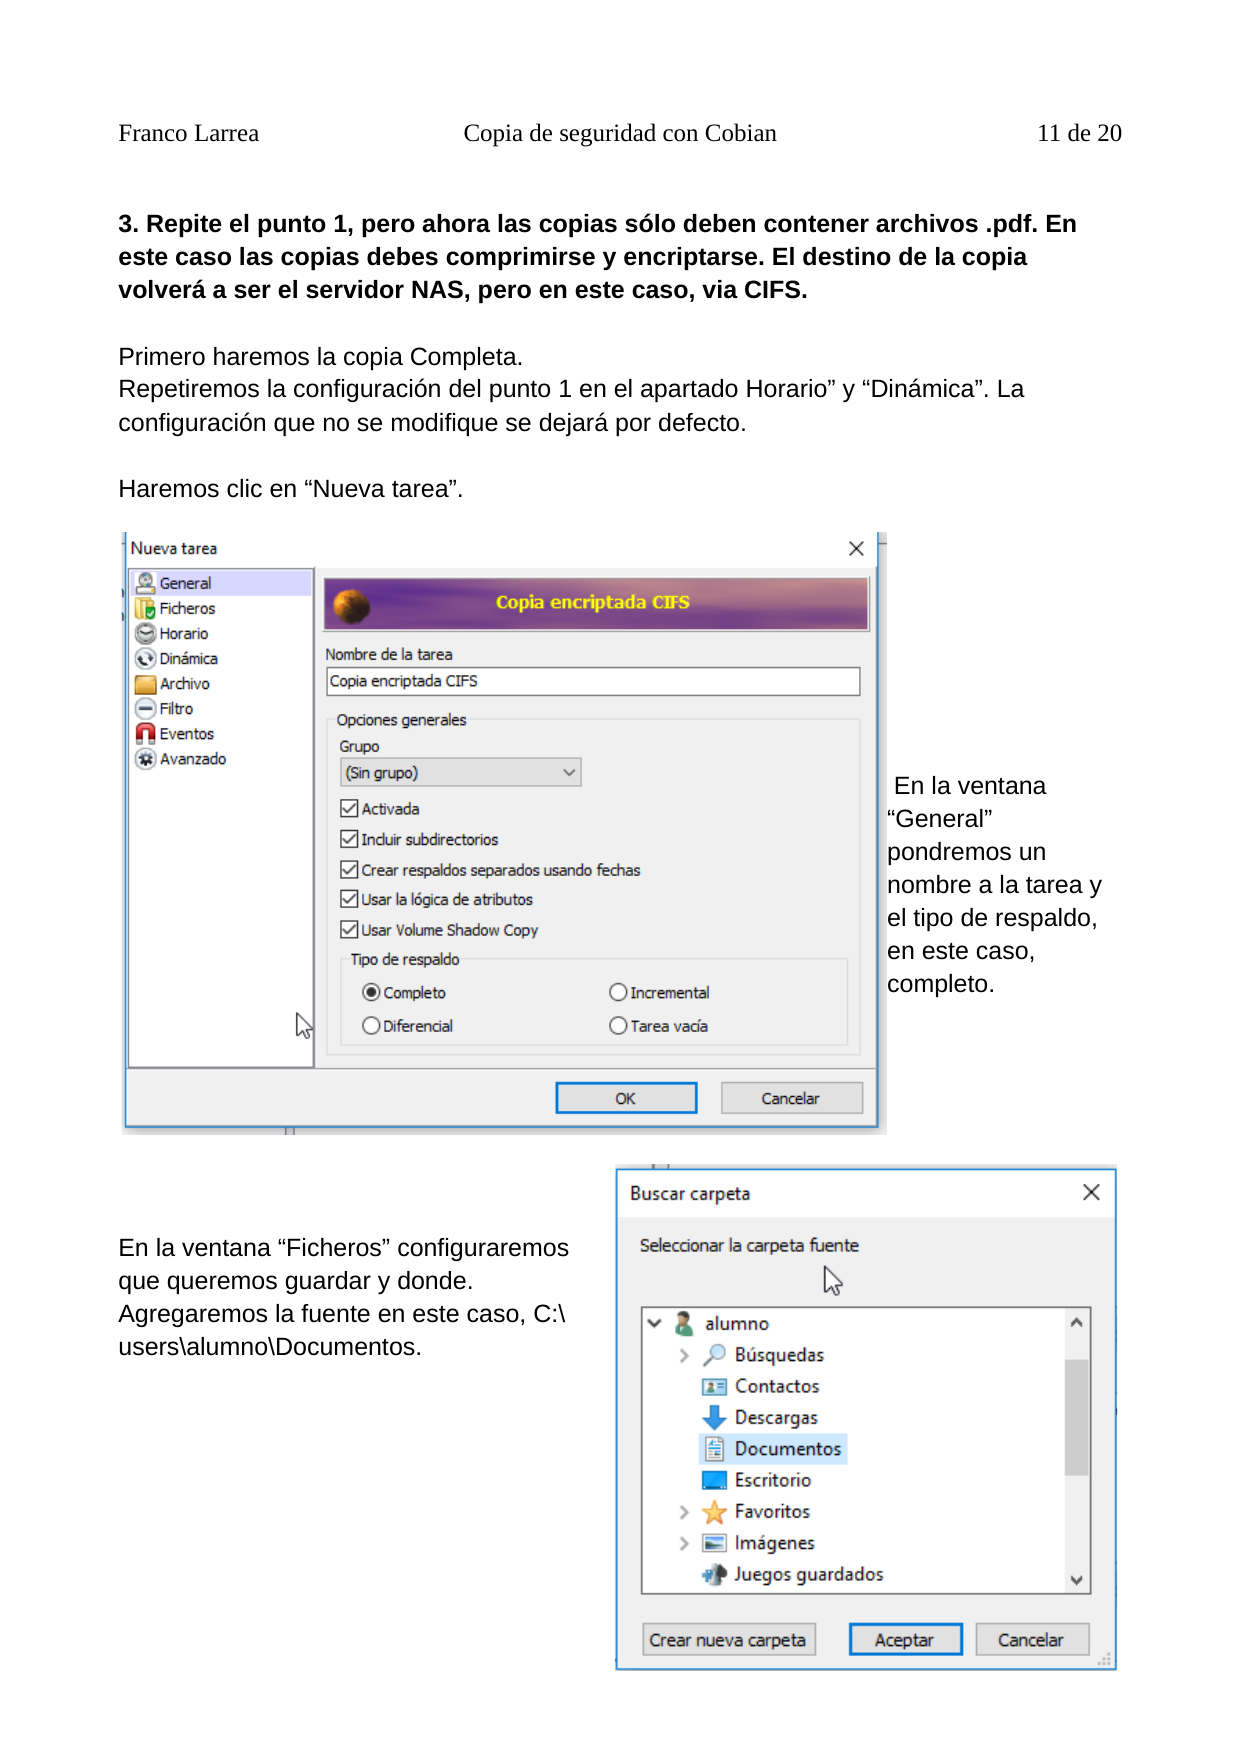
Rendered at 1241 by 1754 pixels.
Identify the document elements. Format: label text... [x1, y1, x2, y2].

text 3. Repite el punto 1, pero ahora las copias sólo deben contener archivos .pdf. En este caso las copias debes comprimirse y encriptarse. El destino de la copia volverá a ser el servidor NAS, pero en este caso, via CIFS. [118, 209, 1122, 304]
picture [121, 532, 887, 1135]
text Repetiremos la configuración del punto 1 en el apartado Horario” y “Dinámica”. La configuración que no se modifique se dejará por defecto. [118, 374, 1122, 436]
text Agregaremos la fuente en este caso, C:\users\alumno\Documentos. [118, 1299, 614, 1361]
text Haremos clic en “Nueva tarea”. [118, 473, 1122, 502]
picture [614, 1164, 1118, 1671]
text Primero haremos la copia Completa. [118, 341, 1122, 370]
text En la ventana “Ficheros” configuraremos que queremos guardar y donde. [118, 1233, 614, 1295]
text En la ventana “General” pondremos un nombre a la tarea y el tipo de respaldo, en este caso, completo. [887, 771, 1122, 998]
